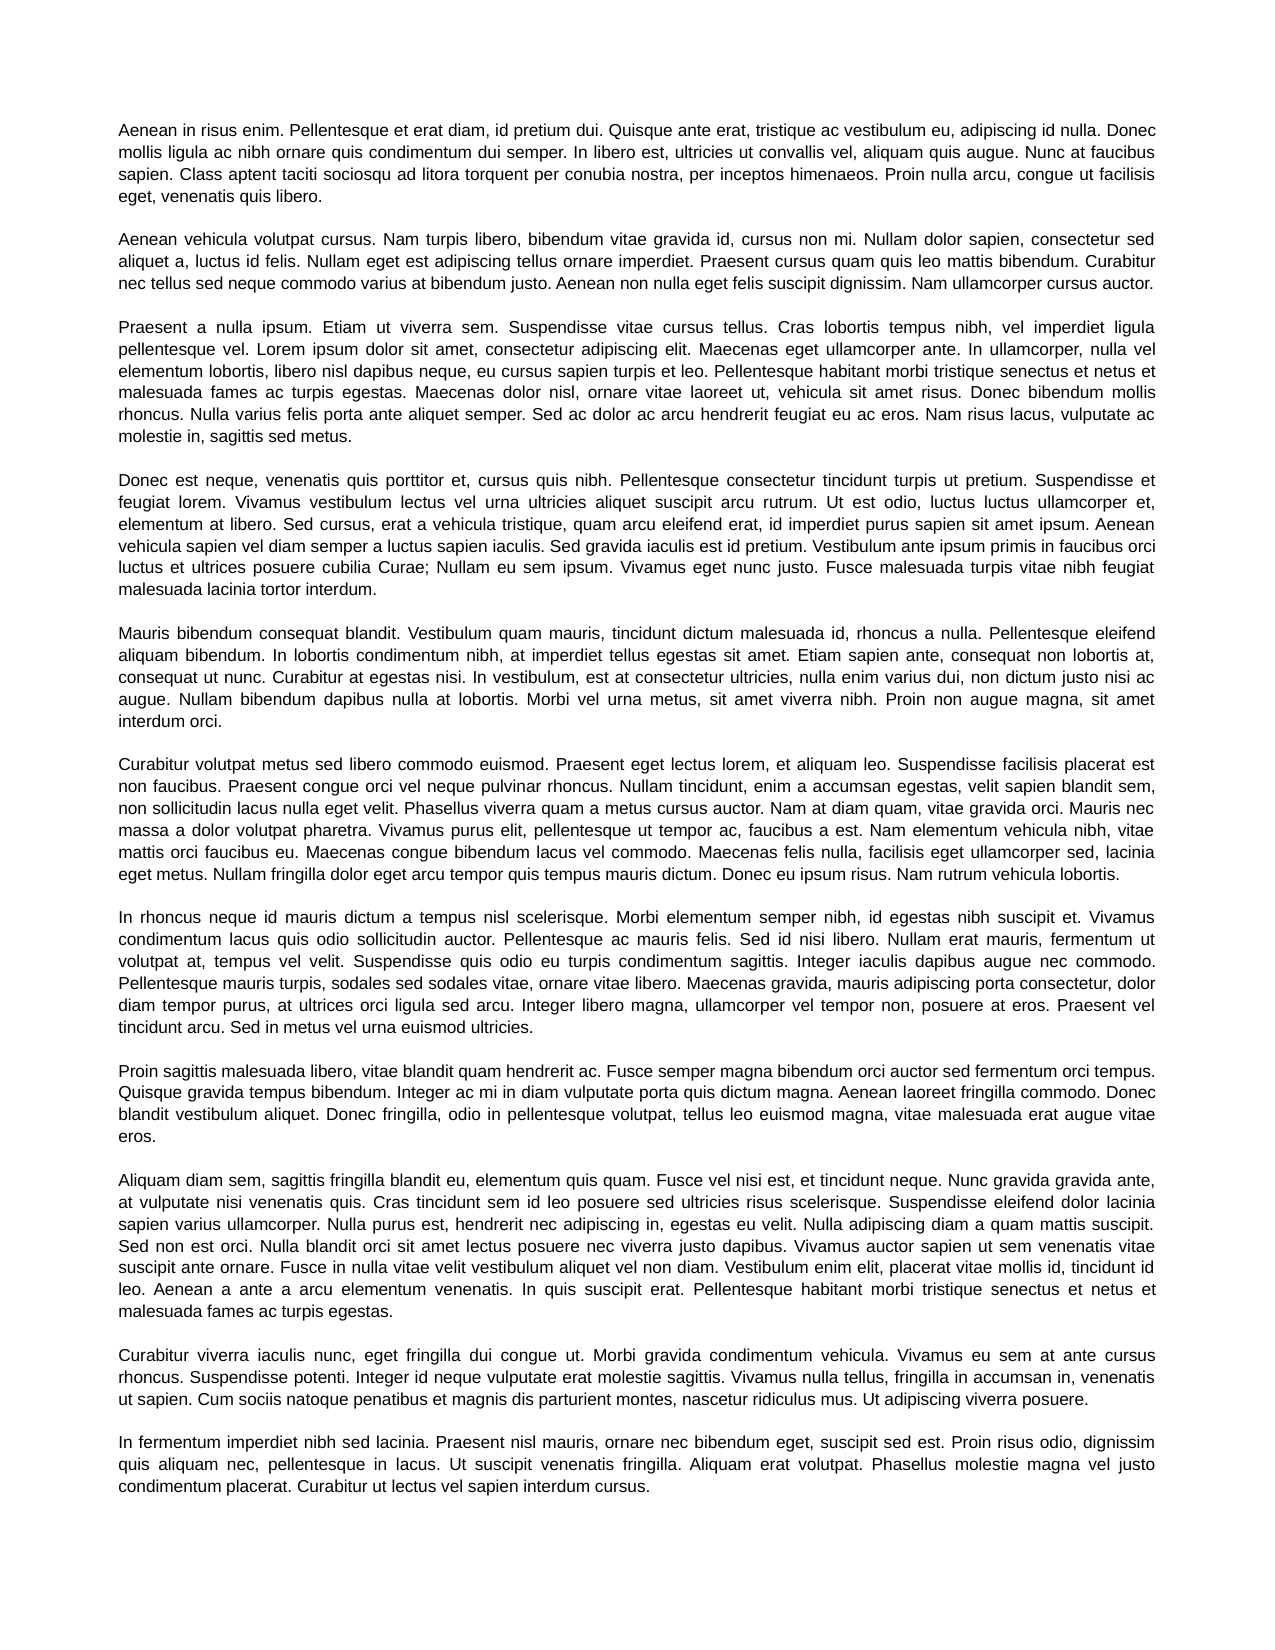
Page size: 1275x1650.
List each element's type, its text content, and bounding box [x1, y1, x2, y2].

text Aliquam diam sem, sagittis fringilla blandit eu, elementum quis quam. Fusce vel nisi est, et tincidunt neque. Nunc gravida gravida ante, at vulputate nisi venenatis quis. Cras tincidunt sem id leo posuere sed ultricies risus scelerisque. Suspendisse eleifend dolor lacinia sapien varius ullamcorper. Nulla purus est, hendrerit nec adipiscing in, egestas eu velit. Nulla adipiscing diam a quam mattis suscipit. Sed non est orci. Nulla blandit orci sit amet lectus posuere nec viverra justo dapibus. Vivamus auctor sapien ut sem venenatis vitae suscipit ante ornare. Fusce in nulla vitae velit vestibulum aliquet vel non diam. Vestibulum enim elit, placerat vitae mollis id, tincidunt id leo. Aenean a ante a arcu elementum venenatis. In quis suscipit erat. Pellentesque habitant morbi tristique senectus et netus et malesuada fames ac turpis egestas. [118, 1168, 1157, 1321]
text In fermentum imperdiet nibh sed lacinia. Praesent nisl mauris, ornare nec bibendum eget, suscipit sed est. Proin risus odio, dignissim quis aliquam nec, pellentesque in lacus. Ut suscipit venenatis fringilla. Aliquam erat volutpat. Phasellus molestie magna vel justo condimentum placerat. Curabitur ut lectus vel sapien interdum cursus. [118, 1431, 1157, 1496]
text Donec est neque, venenatis quis porttitor et, cursus quis nibh. Pellentesque consectetur tincidunt turpis ut pretium. Suspendisse et feugiat lorem. Vivamus vestibulum lectus vel urna ultricies aliquet suscipit arcu rutrum. Ut est odio, luctus luctus ullamcorper et, elementum at libero. Sed cursus, erat a vehicula tristique, quam arcu eleifend erat, id imperdiet purus sapien sit amet ipsum. Aenean vehicula sapien vel diam semper a luctus sapien iaculis. Sed gravida iaculis est id pretium. Vestibulum ante ipsum primis in faucibus orci luctus et ultrices posuere cubilia Curae; Nullam eu sem ipsum. Vivamus eget nunc justo. Fusce malesuada turpis vitae nibh feugiat malesuada lacinia tortor interdum. [118, 468, 1157, 599]
text Mauris bibendum consequat blandit. Vestibulum quam mauris, tincidunt dictum malesuada id, rhoncus a nulla. Pellentesque eleifend aliquam bibendum. In lobortis condimentum nibh, at imperdiet tellus egestas sit amet. Etiam sapien ante, consequat non lobortis at, consequat ut nunc. Curabitur at egestas nisi. In vestibulum, est at consectetur ultricies, nulla enim varius dui, non dictum justo nisi ac augue. Nullam bibendum dapibus nulla at lobortis. Morbi vel urna metus, sit amet viverra nibh. Proin non augue magna, sit amet interdum orci. [118, 621, 1157, 731]
text Proin sagittis malesuada libero, vitae blandit quam hendrerit ac. Fusce semper magna bibendum orci auctor sed fermentum orci tempus. Quisque gravida tempus bibendum. Integer ac mi in diam vulputate porta quis dictum magna. Aenean laoreet fringilla commodo. Donec blandit vestibulum aliquet. Donec fringilla, odio in pellentesque volutpat, tellus leo euismod magna, vitae malesuada erat augue vitae eros. [118, 1059, 1157, 1146]
text In rhoncus neque id mauris dictum a tempus nisl scelerisque. Morbi elementum semper nibh, id egestas nibh suscipit et. Vivamus condimentum lacus quis odio sollicitudin auctor. Pellentesque ac mauris felis. Sed id nisi libero. Nullam erat mauris, fermentum ut volutpat at, tempus vel velit. Suspendisse quis odio eu turpis condimentum sagittis. Integer iaculis dapibus augue nec commodo. Pellentesque mauris turpis, sodales sed sodales vitae, ornare vitae libero. Maecenas gravida, mauris adipiscing porta consectetur, dolor diam tempor purus, at ultrices orci ligula sed arcu. Integer libero magna, ullamcorper vel tempor non, posuere at eros. Praesent vel tincidunt arcu. Sed in metus vel urna euismod ultricies. [118, 906, 1157, 1037]
text Aenean vehicula volutpat cursus. Nam turpis libero, bibendum vitae gravida id, cursus non mi. Nullam dolor sapien, consectetur sed aliquet a, luctus id felis. Nullam eget est adipiscing tellus ornare imperdiet. Praesent cursus quam quis leo mattis bibendum. Curabitur nec tellus sed neque commodo varius at bibendum justo. Aenean non nulla eget felis suscipit dignissim. Nam ullamcorper cursus auctor. [118, 227, 1157, 293]
text Aenean in risus enim. Pellentesque et erat diam, id pretium dui. Quisque ante erat, tristique ac vestibulum eu, adipiscing id nulla. Donec mollis ligula ac nibh ornare quis condimentum dui semper. In libero est, ultricies ut convallis vel, aliquam quis augue. Nunc at faucibus sapien. Class aptent taciti sociosqu ad litora torquent per conubia nostra, per inceptos himenaeos. Proin nulla arcu, congue ut facilisis eget, venenatis quis libero. [118, 118, 1157, 206]
text Curabitur volutpat metus sed libero commodo euismod. Praesent eget lectus lorem, et aliquam leo. Suspendisse facilisis placerat est non faucibus. Praesent congue orci vel neque pulvinar rhoncus. Nullam tincidunt, enim a accumsan egestas, velit sapien blandit sem, non sollicitudin lacus nulla eget velit. Phasellus viverra quam a metus cursus auctor. Nam at diam quam, vitae gravida orci. Mauris nec massa a dolor volutpat pharetra. Vivamus purus elit, pellentesque ut tempor ac, faucibus a est. Nam elementum vehicula nibh, vitae mattis orci faucibus eu. Maecenas congue bibendum lacus vel commodo. Maecenas felis nulla, facilisis eget ullamcorper sed, lacinia eget metus. Nullam fringilla dolor eget arcu tempor quis tempus mauris dictum. Donec eu ipsum risus. Nam rutrum vehicula lobortis. [118, 752, 1157, 884]
text Praesent a nulla ipsum. Etiam ut viverra sem. Suspendisse vitae cursus tellus. Cras lobortis tempus nibh, vel imperdiet ligula pellentesque vel. Lorem ipsum dolor sit amet, consectetur adipiscing elit. Maecenas eget ullamcorper ante. In ullamcorper, nulla vel elementum lobortis, libero nisl dapibus neque, eu cursus sapien turpis et leo. Pellentesque habitant morbi tristique senectus et netus et malesuada fames ac turpis egestas. Maecenas dolor nisl, ornare vitae laoreet ut, vehicula sit amet risus. Donec bibendum mollis rhoncus. Nulla varius felis porta ante aliquet semper. Sed ac dolor ac arcu hendrerit feugiat eu ac eros. Nam risus lacus, vulputate ac molestie in, sagittis sed metus. [118, 315, 1157, 446]
text Curabitur viverra iaculis nunc, eget fringilla dui congue ut. Morbi gravida condimentum vehicula. Vivamus eu sem at ante cursus rhoncus. Suspendisse potenti. Integer id neque vulputate erat molestie sagittis. Vivamus nulla tellus, fringilla in accumsan in, venenatis ut sapien. Cum sociis natoque penatibus et magnis dis parturient montes, nascetur ridiculus mus. Ut adipiscing viverra posuere. [118, 1343, 1157, 1409]
